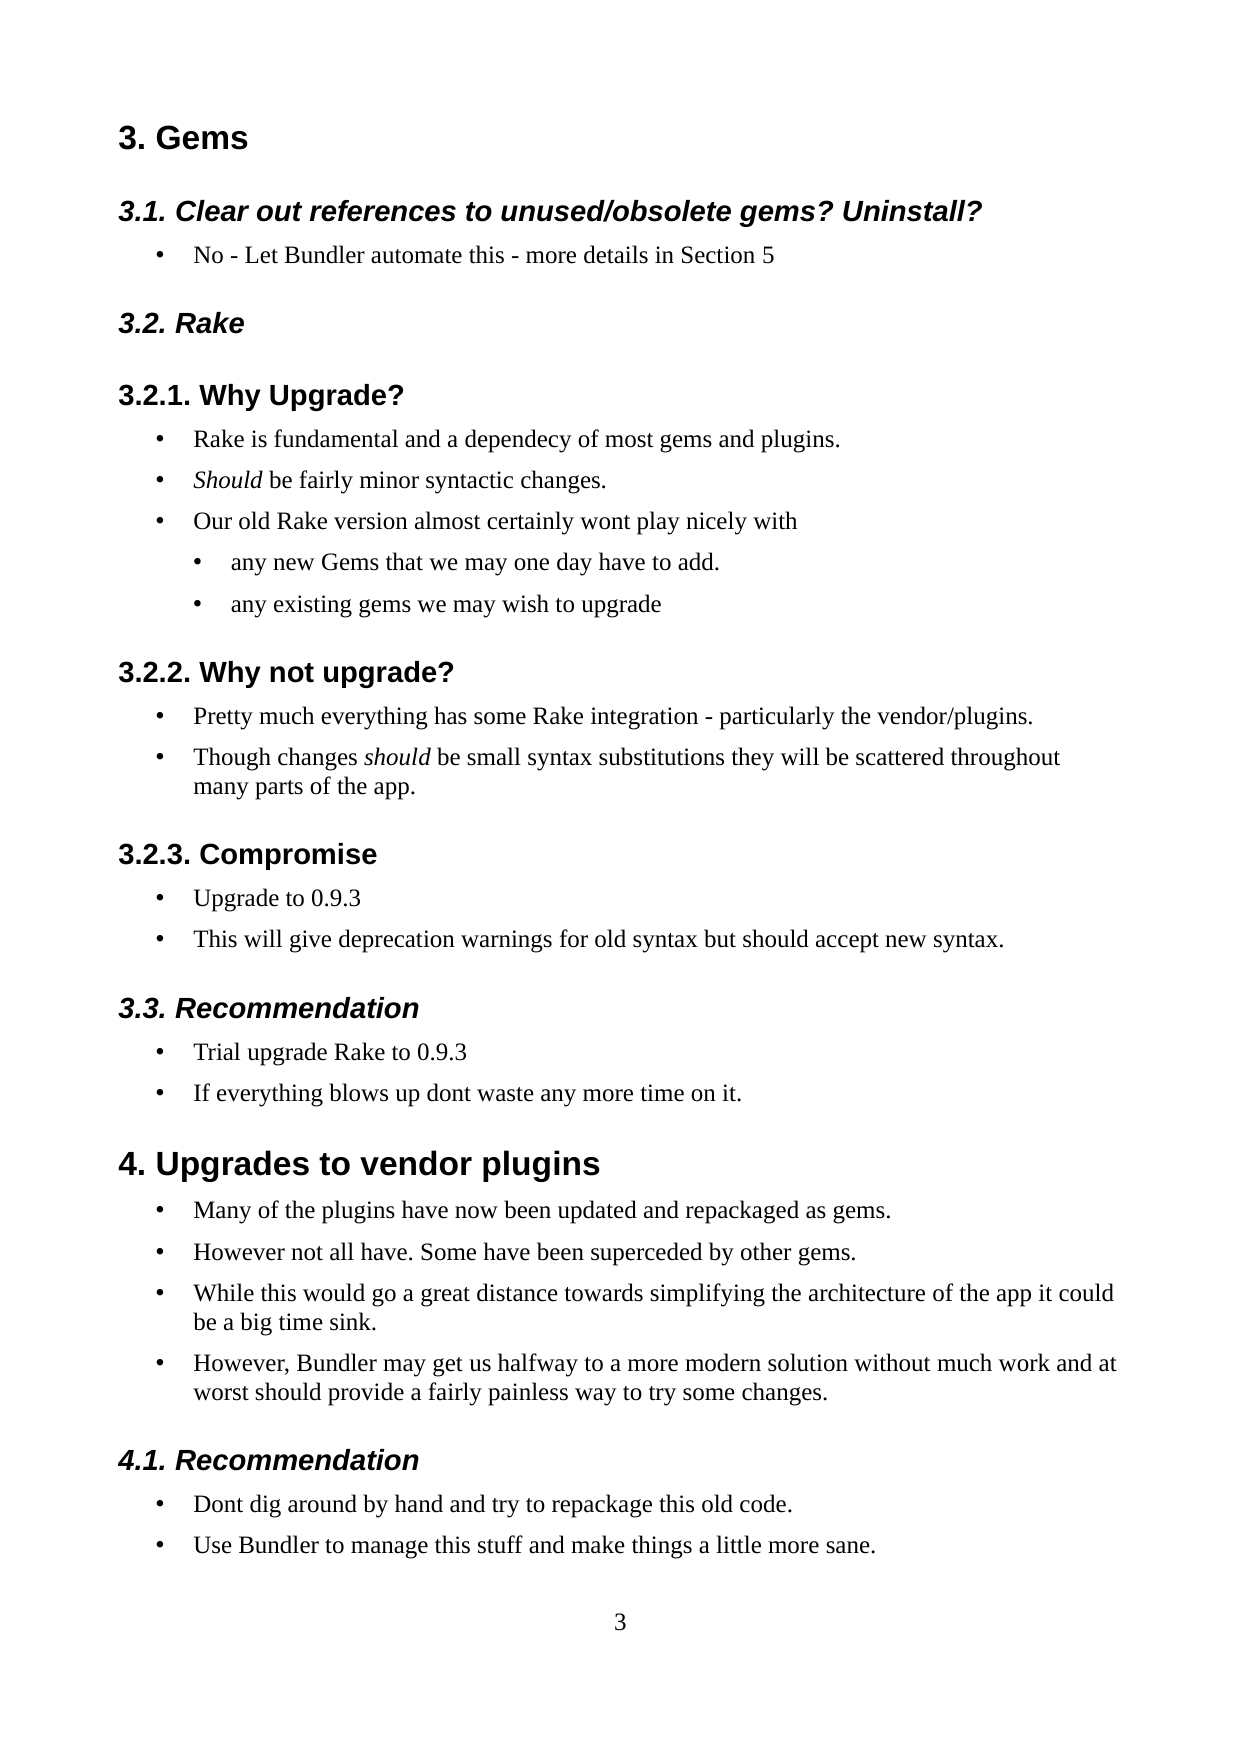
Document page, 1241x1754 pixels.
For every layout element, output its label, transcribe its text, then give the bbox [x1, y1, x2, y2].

list Trial upgrade Rake to 0.9.3 [156, 1037, 1122, 1066]
list Use Bundler to manage this stuff and make things a little more sane. [156, 1530, 1122, 1559]
list Rake is fundamental and a dependecy of most gems and plugins. [156, 424, 1122, 452]
list Our old Rake version almost certainly wont play nicely with [156, 506, 1122, 535]
subtitle Recommendation [118, 991, 1122, 1024]
list This will give deprecation warnings for old syntax but should accept new syntax. [156, 924, 1122, 953]
list any new Gems that we may one day have to add. [193, 547, 1122, 576]
list Should be fairly minor syntactic changes. [156, 465, 1122, 494]
list However, Bundler may get us halfway to a more modern solution without much work and at worst should provide a fairly painless way to try some changes. [156, 1348, 1122, 1405]
list Though changes should be small syntax substitutions they will be scattered throughout many parts of the app. [156, 742, 1122, 800]
list While this would go a great distance towards simplifying the architecture of the app it could be a big time sink. [156, 1278, 1122, 1335]
subtitle Why Upgrade? [118, 378, 1122, 411]
subtitle Compromise [118, 837, 1122, 871]
subtitle Why not upgrade? [118, 655, 1122, 688]
list No - Let Bundler automate this - more details in Section 5 [156, 240, 1122, 269]
list Pretty much everything has some Rake integration - particularly the vendor/plugins. [156, 701, 1122, 730]
list Dont dig around by hand and try to repackage this old code. [156, 1489, 1122, 1518]
list Upgrade to 0.9.3 [156, 883, 1122, 912]
subtitle Rake [118, 307, 1122, 340]
subtitle Upgrades to vendor plugins [118, 1144, 1122, 1183]
subtitle Clear out references to unused/obsolete gems? Uninstall? [118, 194, 1122, 228]
list any existing gems we may wish to upgrade [193, 589, 1122, 617]
list However not all have. Some have been superceded by other gems. [156, 1237, 1122, 1265]
subtitle Recommendation [118, 1443, 1122, 1476]
list If everything blows up dont waste any more time on it. [156, 1078, 1122, 1107]
subtitle Gems [118, 118, 1122, 157]
list Many of the plugins have now been updated and repackaged as gems. [156, 1195, 1122, 1224]
